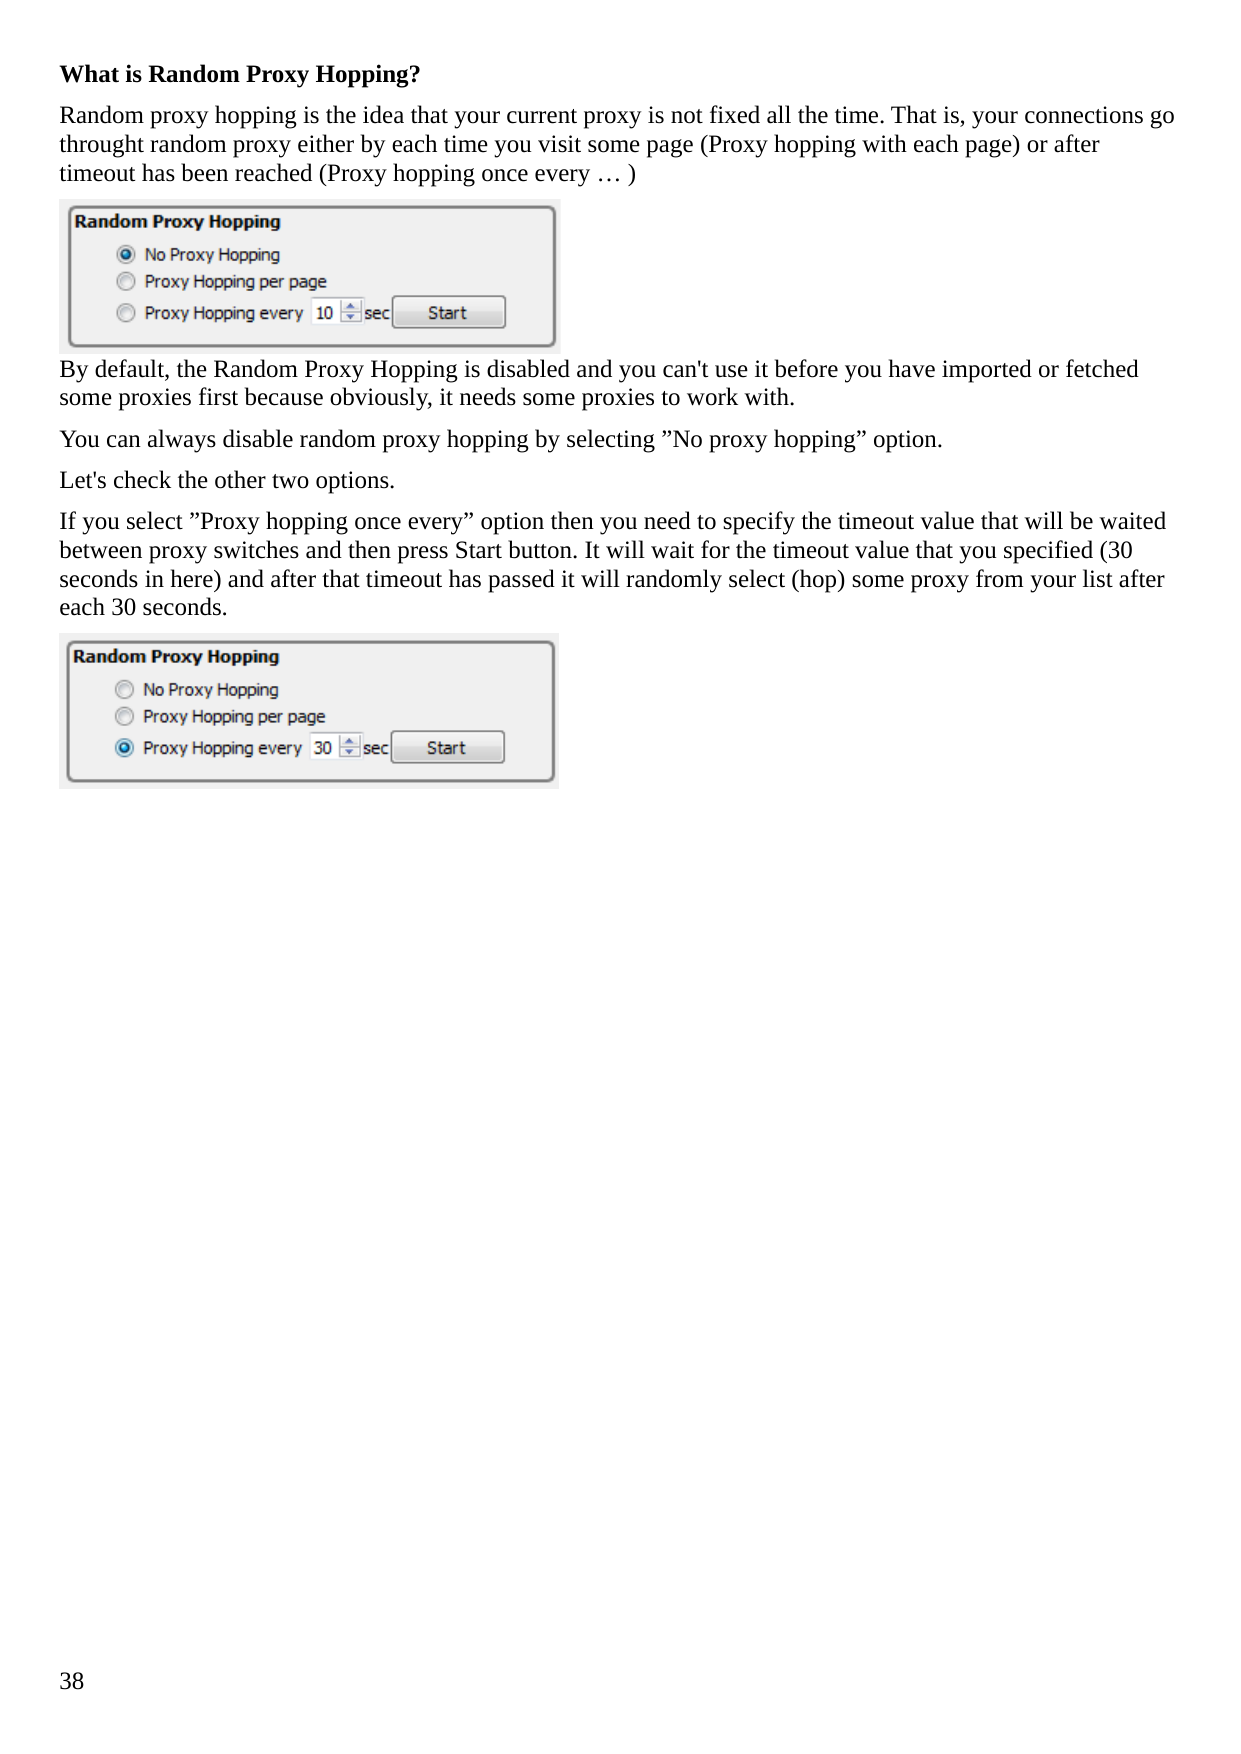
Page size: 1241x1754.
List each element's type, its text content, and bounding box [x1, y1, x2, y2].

text What is Random Proxy Hopping? [59, 59, 1181, 88]
text Let's check the other two options. [59, 465, 1181, 494]
picture [59, 633, 559, 789]
text By default, the Random Proxy Hopping is disabled and you can't use it before you have imported or fetched some proxies first because obviously, it needs some proxies to work with. [59, 199, 1181, 411]
text Random proxy hopping is the idea that your current proxy is not fixed all the time. That is, your connections go throught random proxy either by each time you visit some page (Proxy hopping with each page) or after timeout has been reached (Proxy hopping once every … ) [59, 100, 1181, 187]
text You can always disable random proxy hopping by selecting ”No proxy hopping” option. [59, 424, 1181, 452]
text If you select ”Proxy hopping once every” option then you need to specify the timeout value that will be waited between proxy switches and then press Start button. It will wait for the timeout value that you specified (30 seconds in here) and after that timeout has passed it will randomly select (hop) some proxy from your list after each 30 seconds. [59, 506, 1181, 621]
picture [59, 199, 561, 354]
